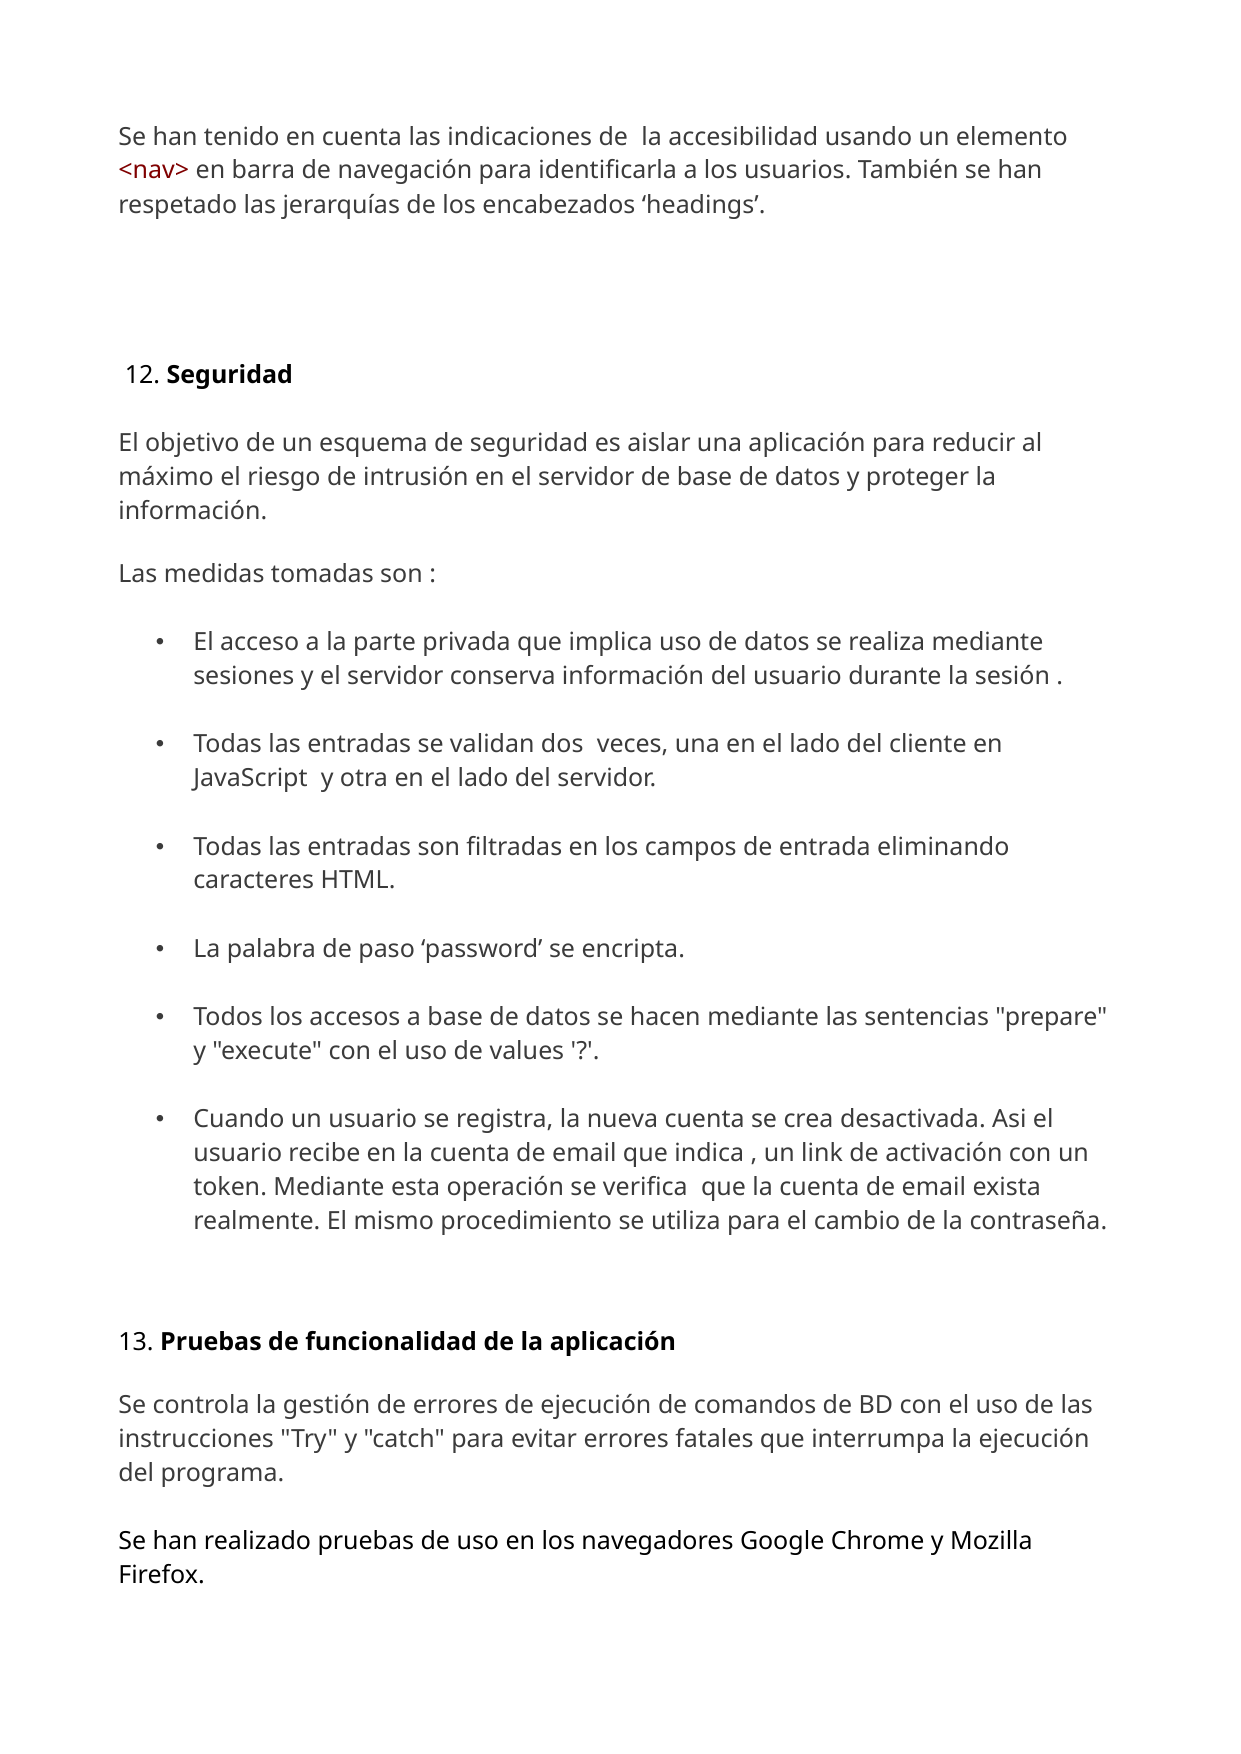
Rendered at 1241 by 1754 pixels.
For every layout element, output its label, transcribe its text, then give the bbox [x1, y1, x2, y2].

list Todos los accesos a base de datos se hacen mediante las sentencias "prepare" y "execute" con el uso de values '?'. [156, 998, 1122, 1067]
text Se controla la gestión de errores de ejecución de comandos de BD con el uso de las instrucciones "Try" y "catch" para evitar errores fatales que interrumpa la ejecución del programa. [118, 1387, 1122, 1489]
text Se han tenido en cuenta las indicaciones de la accesibilidad usando un elemento <nav> en barra de navegación para identificarla a los usuarios. También se han respetado las jerarquías de los encabezados ‘headings’. [118, 118, 1122, 220]
list Todas las entradas son filtradas en los campos de entrada eliminando caracteres HTML. [156, 828, 1122, 896]
list La palabra de paso ‘password’ se encripta. [156, 930, 1122, 964]
text 12. Seguridad [118, 220, 1122, 391]
text 13. Pruebas de funcionalidad de la aplicación [118, 1324, 1122, 1358]
text El objetivo de un esquema de seguridad es aislar una aplicación para reducir al máximo el riesgo de intrusión en el servidor de base de datos y proteger la información. [118, 391, 1122, 527]
list Todas las entradas se validan dos veces, una en el lado del cliente en JavaScript y otra en el lado del servidor. [156, 726, 1122, 794]
list Cuando un usuario se registra, la nueva cuenta se crea desactivada. Asi el usuario recibe en la cuenta de email que indica , un link de activación con un token. Mediante esta operación se verifica que la cuenta de email exista realmente. El mismo procedimiento se utiliza para el cambio de la contraseña. [156, 1101, 1122, 1237]
list El acceso a la parte privada que implica uso de datos se realiza mediante sesiones y el servidor conserva información del usuario durante la sesión . [156, 624, 1122, 692]
text Las medidas tomadas son : [118, 556, 1122, 590]
text Se han realizado pruebas de uso en los navegadores Google Chrome y Mozilla Firefox. [118, 1489, 1122, 1591]
